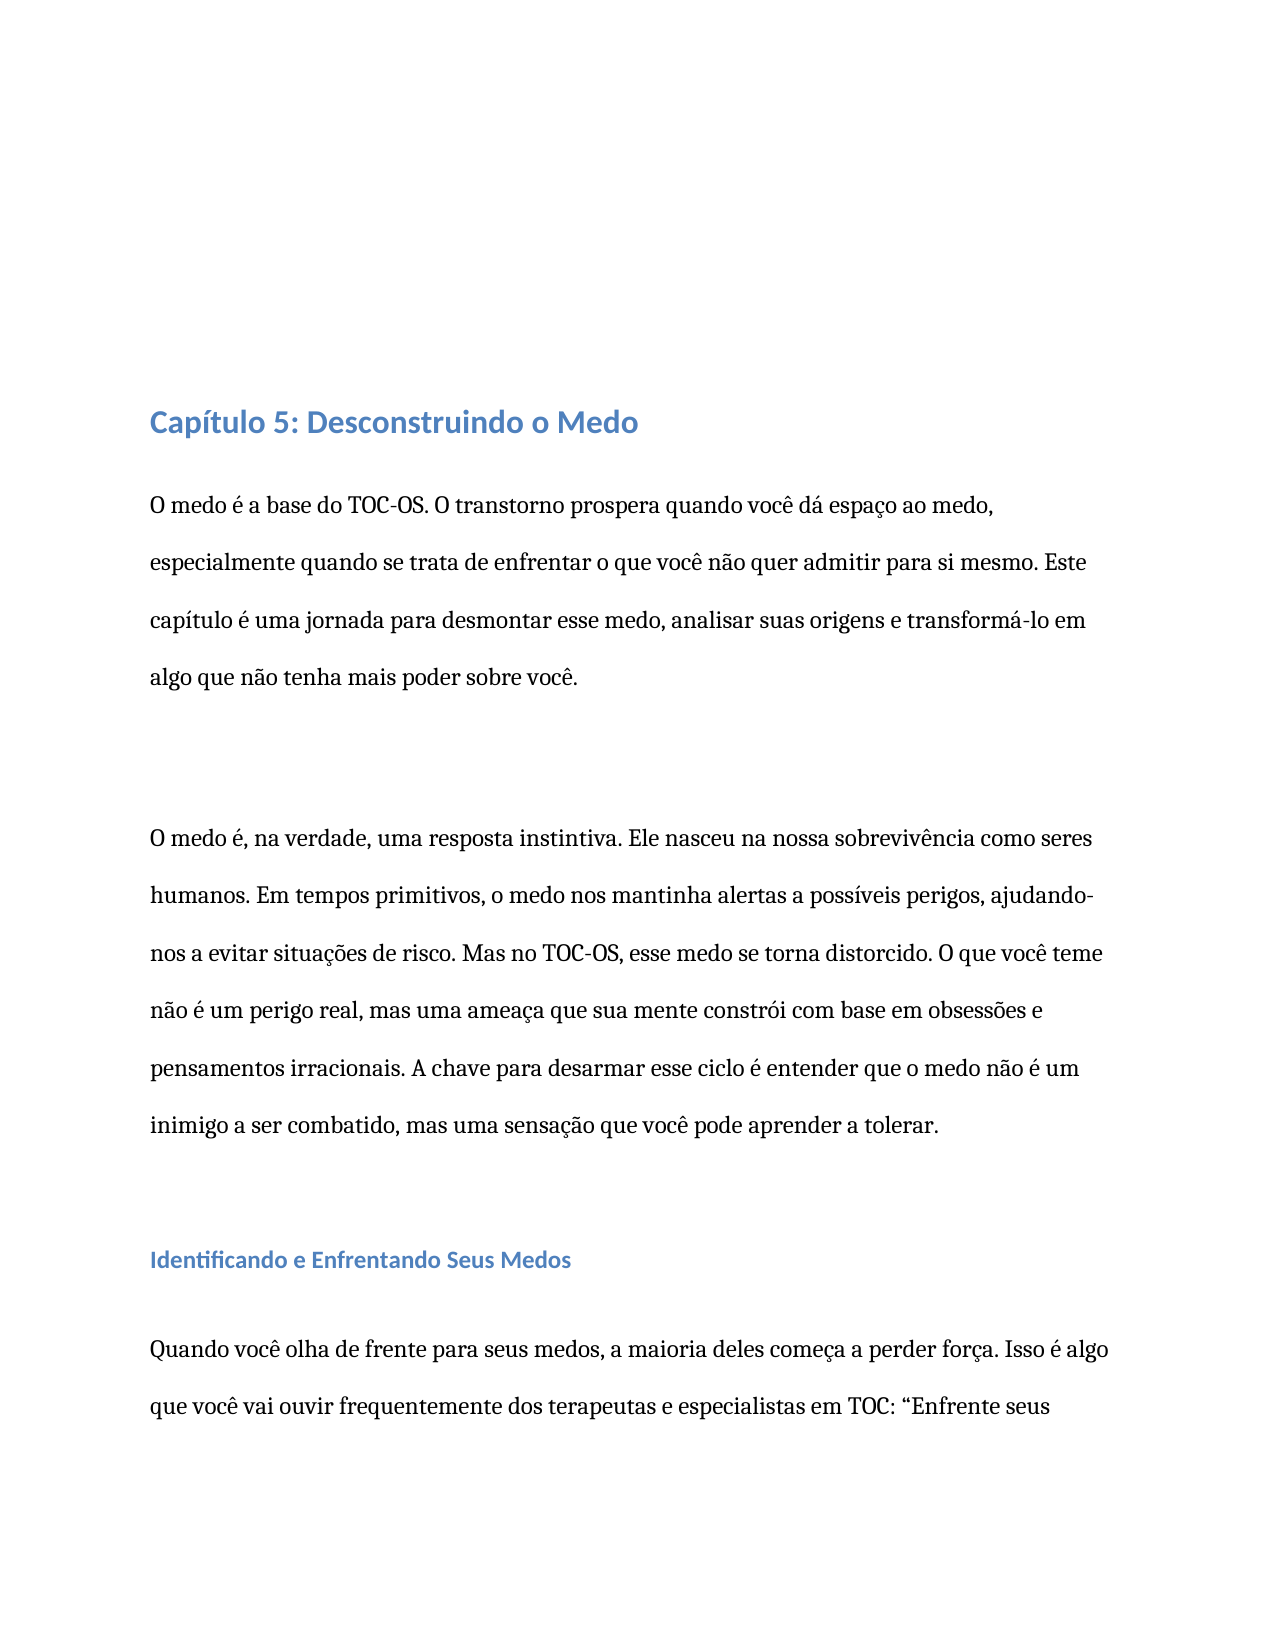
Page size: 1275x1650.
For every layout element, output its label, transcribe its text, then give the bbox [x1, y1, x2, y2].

text O medo é, na verdade, uma resposta instintiva. Ele nasceu na nossa sobrevivência como seres humanos. Em tempos primitivos, o medo nos mantinha alertas a possíveis perigos, ajudando-nos a evitar situações de risco. Mas no TOC-OS, esse medo se torna distorcido. O que você teme não é um perigo real, mas uma ameaça que sua mente constrói com base em obsessões e pensamentos irracionais. A chave para desarmar esse ciclo é entender que o medo não é um inimigo a ser combatido, mas uma sensação que você pode aprender a tolerar. [150, 823, 1125, 1140]
subtitle Capítulo 5: Desconstruindo o Medo [150, 402, 1125, 442]
text O medo é a base do TOC-OS. O transtorno prospera quando você dá espaço ao medo, especialmente quando se trata de enfrentar o que você não quer admitir para si mesmo. Este capítulo é uma jornada para desmontar esse medo, analisar suas origens e transformá-lo em algo que não tenha mais poder sobre você. [150, 491, 1125, 692]
text Quando você olha de frente para seus medos, a maioria deles começa a perder força. Isso é algo que você vai ouvir frequentemente dos terapeutas e especialistas em TOC: “Enfrente seus [150, 1334, 1125, 1421]
subtitle Identificando e Enfrentando Seus Medos [150, 1244, 1125, 1274]
